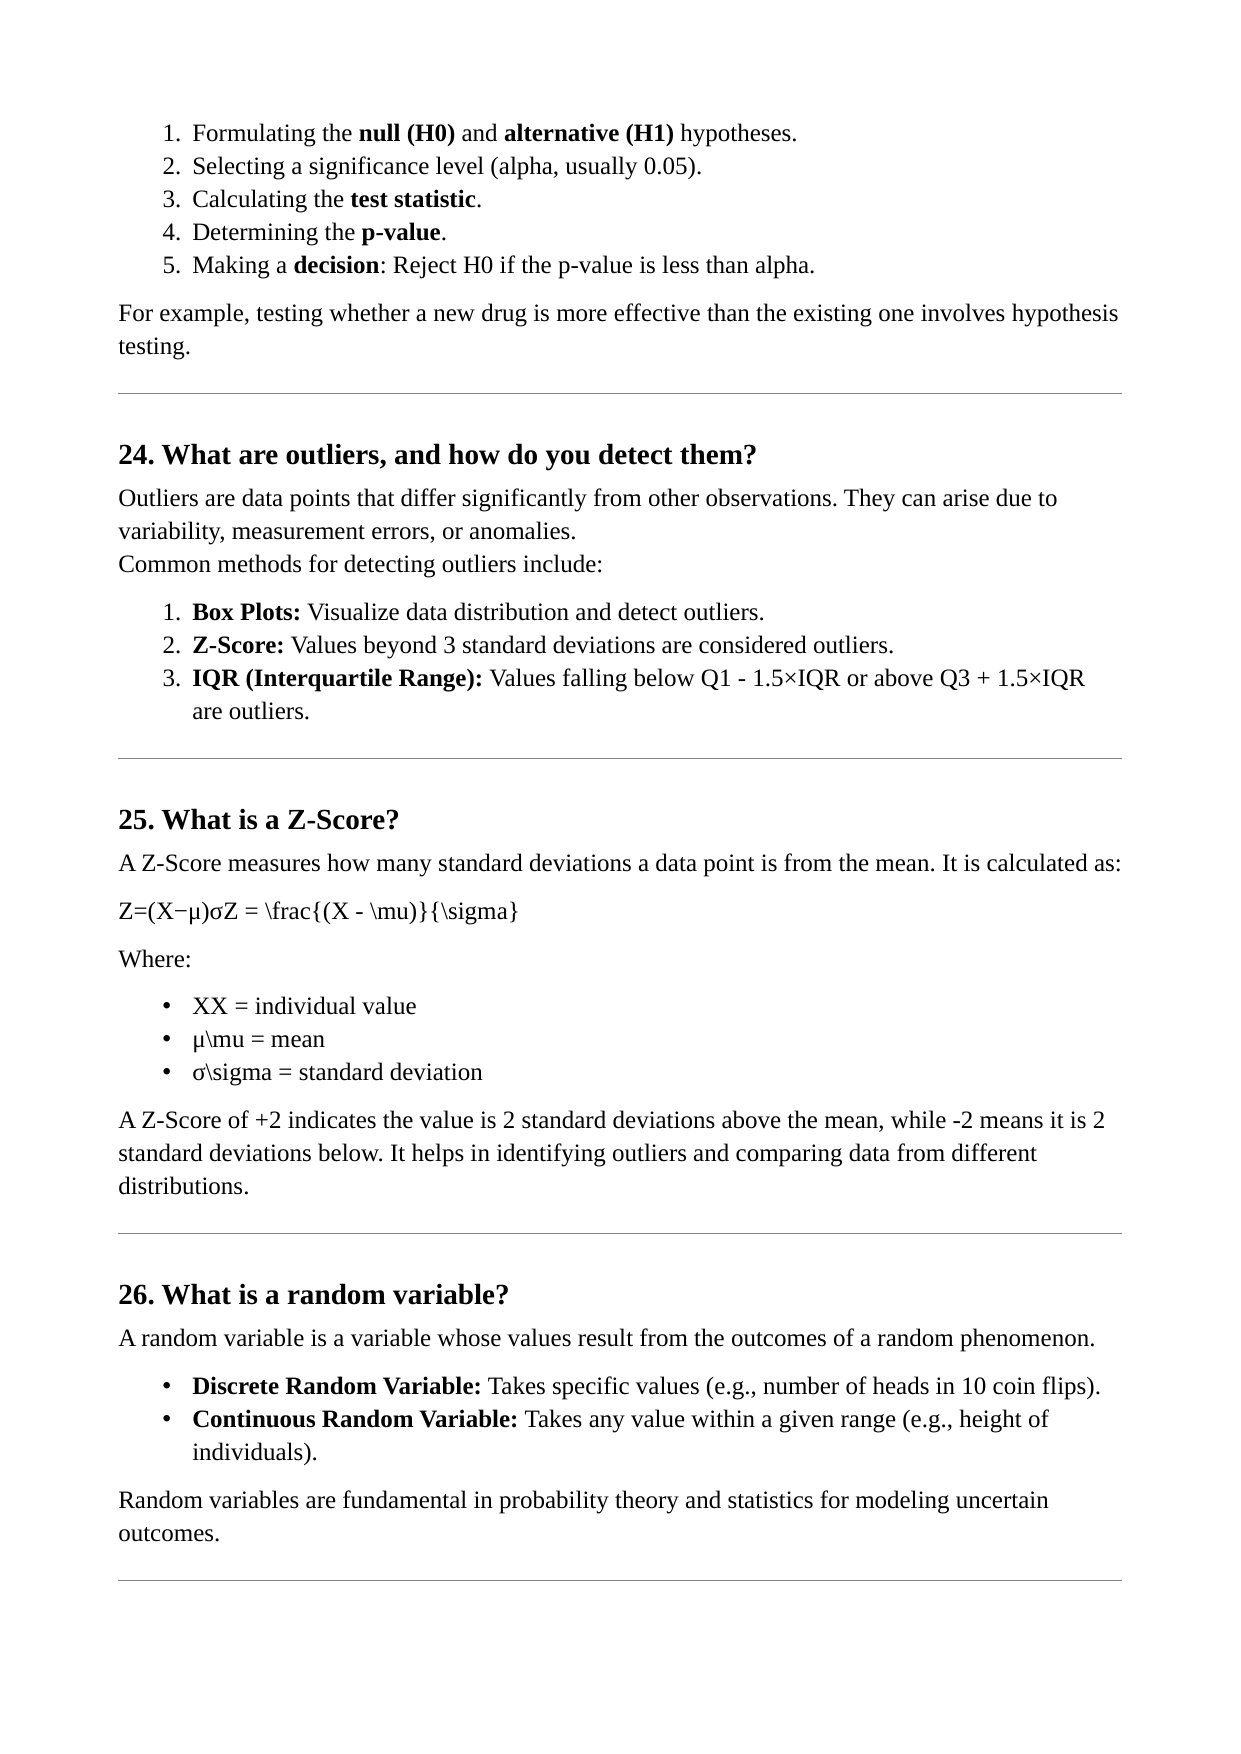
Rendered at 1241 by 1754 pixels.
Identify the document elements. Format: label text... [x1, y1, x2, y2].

list Determining the p-value. [162, 217, 1122, 246]
list IQR (Interquartile Range): Values falling below Q1 - 1.5×IQR or above Q3 + 1.5×IQR are outliers. [162, 663, 1122, 725]
text For example, testing whether a new drug is more effective than the existing one involves hypothesis testing. [118, 298, 1122, 359]
list Formulating the null (H0) and alternative (H1) hypotheses. [162, 118, 1122, 147]
text Z=(X−μ)σZ = \frac{(X - \mu)}{\sigma} [118, 896, 1122, 925]
text A Z-Score measures how many standard deviations a data point is from the mean. It is calculated as: [118, 848, 1122, 877]
text A Z-Score of +2 indicates the value is 2 standard deviations above the mean, while -2 means it is 2 standard deviations below. It helps in identifying outliers and comparing data from different distributions. [118, 1105, 1122, 1200]
text Outliers are data points that differ significantly from other observations. They can arise due to variability, measurement errors, or anomalies. Common methods for detecting outliers include: [118, 483, 1122, 578]
list Discrete Random Variable: Takes specific values (e.g., number of heads in 10 coin flips). [162, 1371, 1122, 1400]
text Where: [118, 944, 1122, 972]
list Calculating the test statistic. [162, 184, 1122, 213]
subtitle 25. What is a Z-Score? [118, 802, 1122, 836]
list μ\mu = mean [162, 1024, 1122, 1053]
list Making a decision: Reject H0 if the p-value is less than alpha. [162, 250, 1122, 279]
text Random variables are fundamental in probability theory and statistics for modeling uncertain outcomes. [118, 1485, 1122, 1547]
list Selecting a significance level (alpha, usually 0.05). [162, 151, 1122, 180]
subtitle 26. What is a random variable? [118, 1277, 1122, 1311]
subtitle 24. What are outliers, and how do you detect them? [118, 437, 1122, 471]
list σ\sigma = standard deviation [162, 1057, 1122, 1086]
text A random variable is a variable whose values result from the outcomes of a random phenomenon. [118, 1323, 1122, 1352]
list Box Plots: Visualize data distribution and detect outliers. [162, 597, 1122, 626]
list Z-Score: Values beyond 3 standard deviations are considered outliers. [162, 630, 1122, 659]
list XX = individual value [162, 991, 1122, 1020]
list Continuous Random Variable: Takes any value within a given range (e.g., height of individuals). [162, 1404, 1122, 1466]
